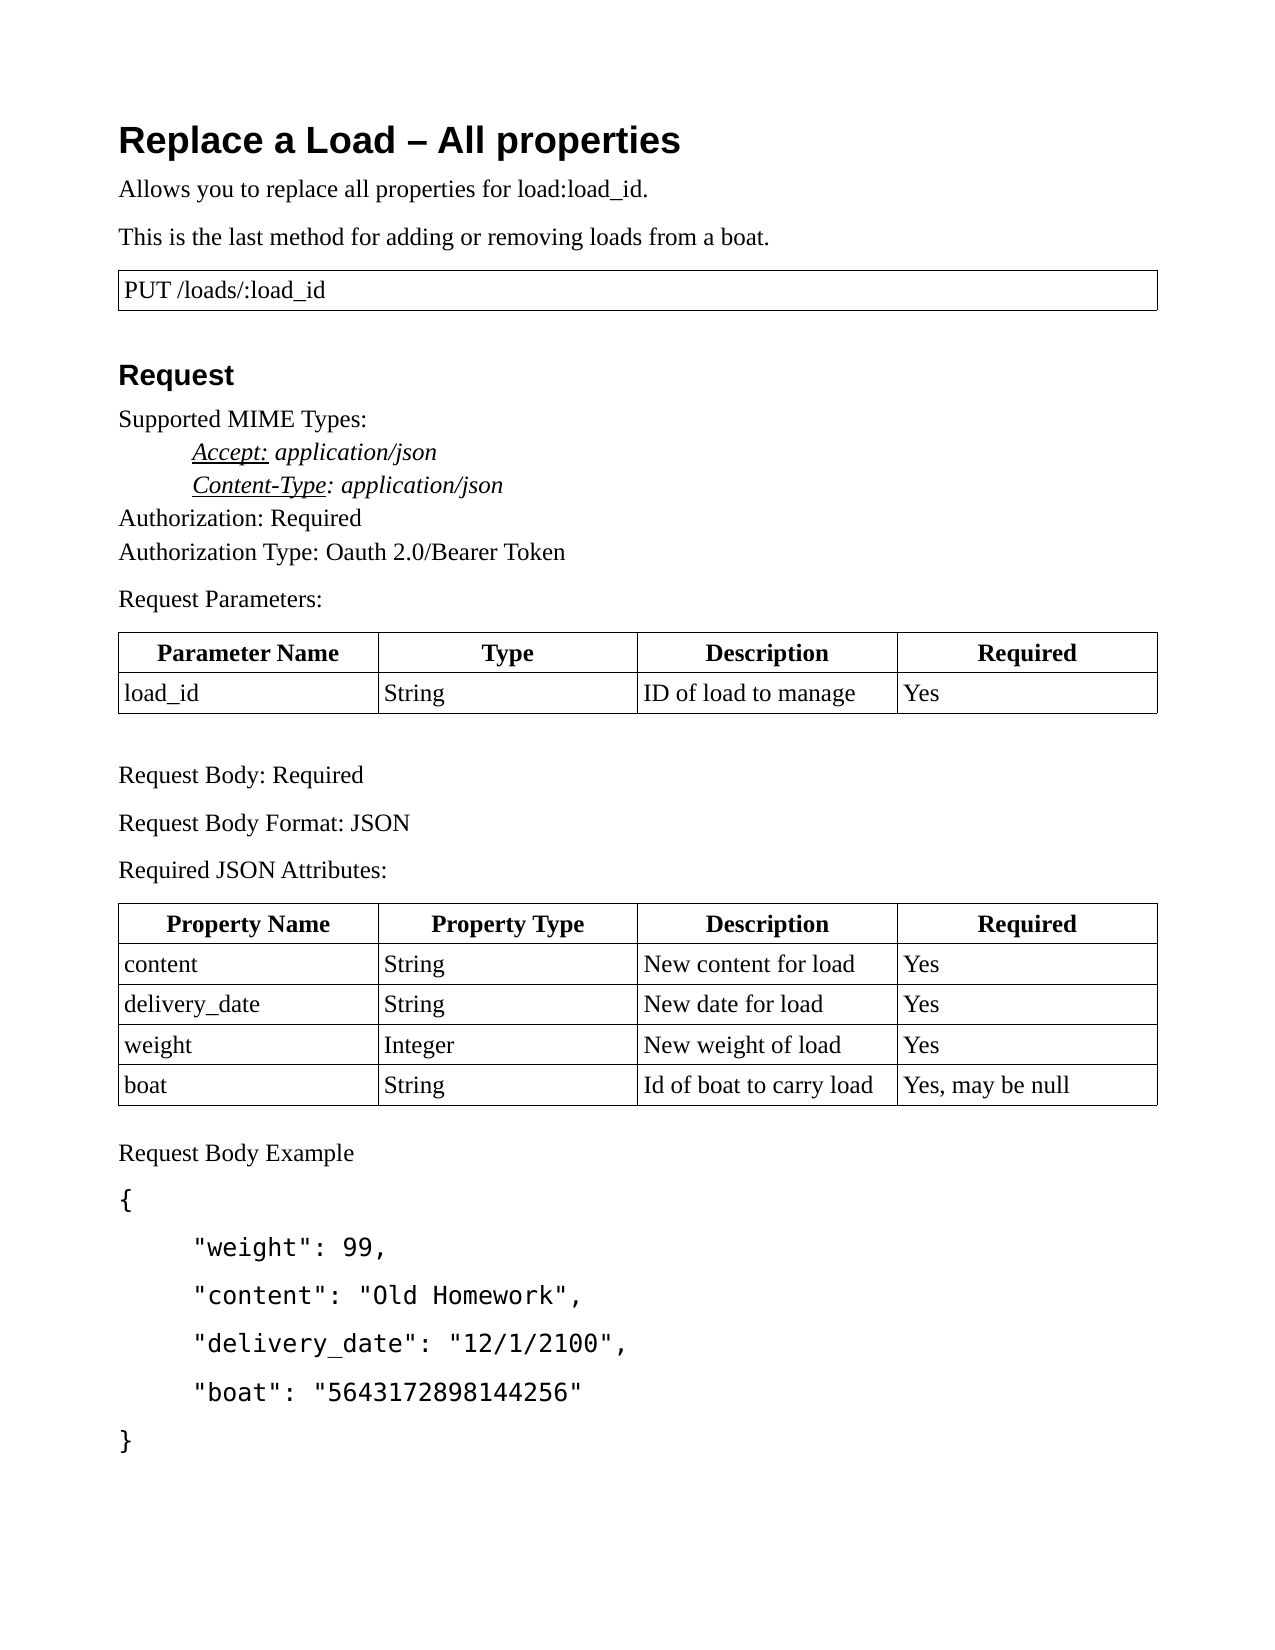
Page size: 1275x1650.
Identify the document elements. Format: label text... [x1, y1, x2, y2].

text } [118, 1426, 1157, 1455]
text Allows you to replace all properties for load:load_id. [118, 174, 1157, 203]
table_cell weight [119, 1025, 378, 1064]
text Request Body Format: JSON [118, 808, 1157, 836]
table_cell Yes [898, 944, 1157, 983]
subtitle Replace a Load – All properties [118, 118, 1157, 162]
text "weight": 99, [118, 1233, 1157, 1262]
table_cell New weight of load [638, 1025, 897, 1064]
table_cell String [379, 944, 637, 983]
table_cell String [379, 1065, 637, 1104]
table_cell delivery_date [119, 985, 378, 1024]
table_cell load_id [119, 673, 378, 712]
table_cell Integer [379, 1025, 637, 1064]
table_header Property Type [379, 904, 637, 943]
text This is the last method for adding or removing loads from a boat. [118, 222, 1157, 251]
table_cell Id of boat to carry load [638, 1065, 897, 1104]
text "content": "Old Homework", [118, 1281, 1157, 1311]
text "delivery_date": "12/1/2100", [118, 1329, 1157, 1359]
table_cell ID of load to manage [638, 673, 897, 712]
table_cell New content for load [638, 944, 897, 983]
text { [118, 1185, 1157, 1214]
table_header Parameter Name [119, 633, 378, 672]
table_header PUT /loads/:load_id [119, 271, 1157, 310]
table_header Required [898, 904, 1157, 943]
table_cell Yes [898, 1025, 1157, 1064]
table_cell Yes [898, 673, 1157, 712]
text Request Body Example [118, 1106, 1157, 1166]
subtitle Request [118, 324, 1157, 392]
table_cell Yes [898, 985, 1157, 1024]
table_cell content [119, 944, 378, 983]
table_cell String [379, 985, 637, 1024]
table_cell String [379, 673, 637, 712]
text Request Body: Required [118, 760, 1157, 789]
text "boat": "5643172898144256" [118, 1378, 1157, 1407]
table_header Required [898, 633, 1157, 672]
table_header Type [379, 633, 637, 672]
text Request Parameters: [118, 584, 1157, 613]
table_header Property Name [119, 904, 378, 943]
table_header Description [638, 633, 897, 672]
table_cell Yes, may be null [898, 1065, 1157, 1104]
text Required JSON Attributes: [118, 855, 1157, 884]
table_header Description [638, 904, 897, 943]
table_cell boat [119, 1065, 378, 1104]
text Supported MIME Types: Accept: application/json Content-Type: application/json Authorization: Required Authorization Type: Oauth 2.0/Bearer Token [118, 404, 1157, 565]
table_cell New date for load [638, 985, 897, 1024]
